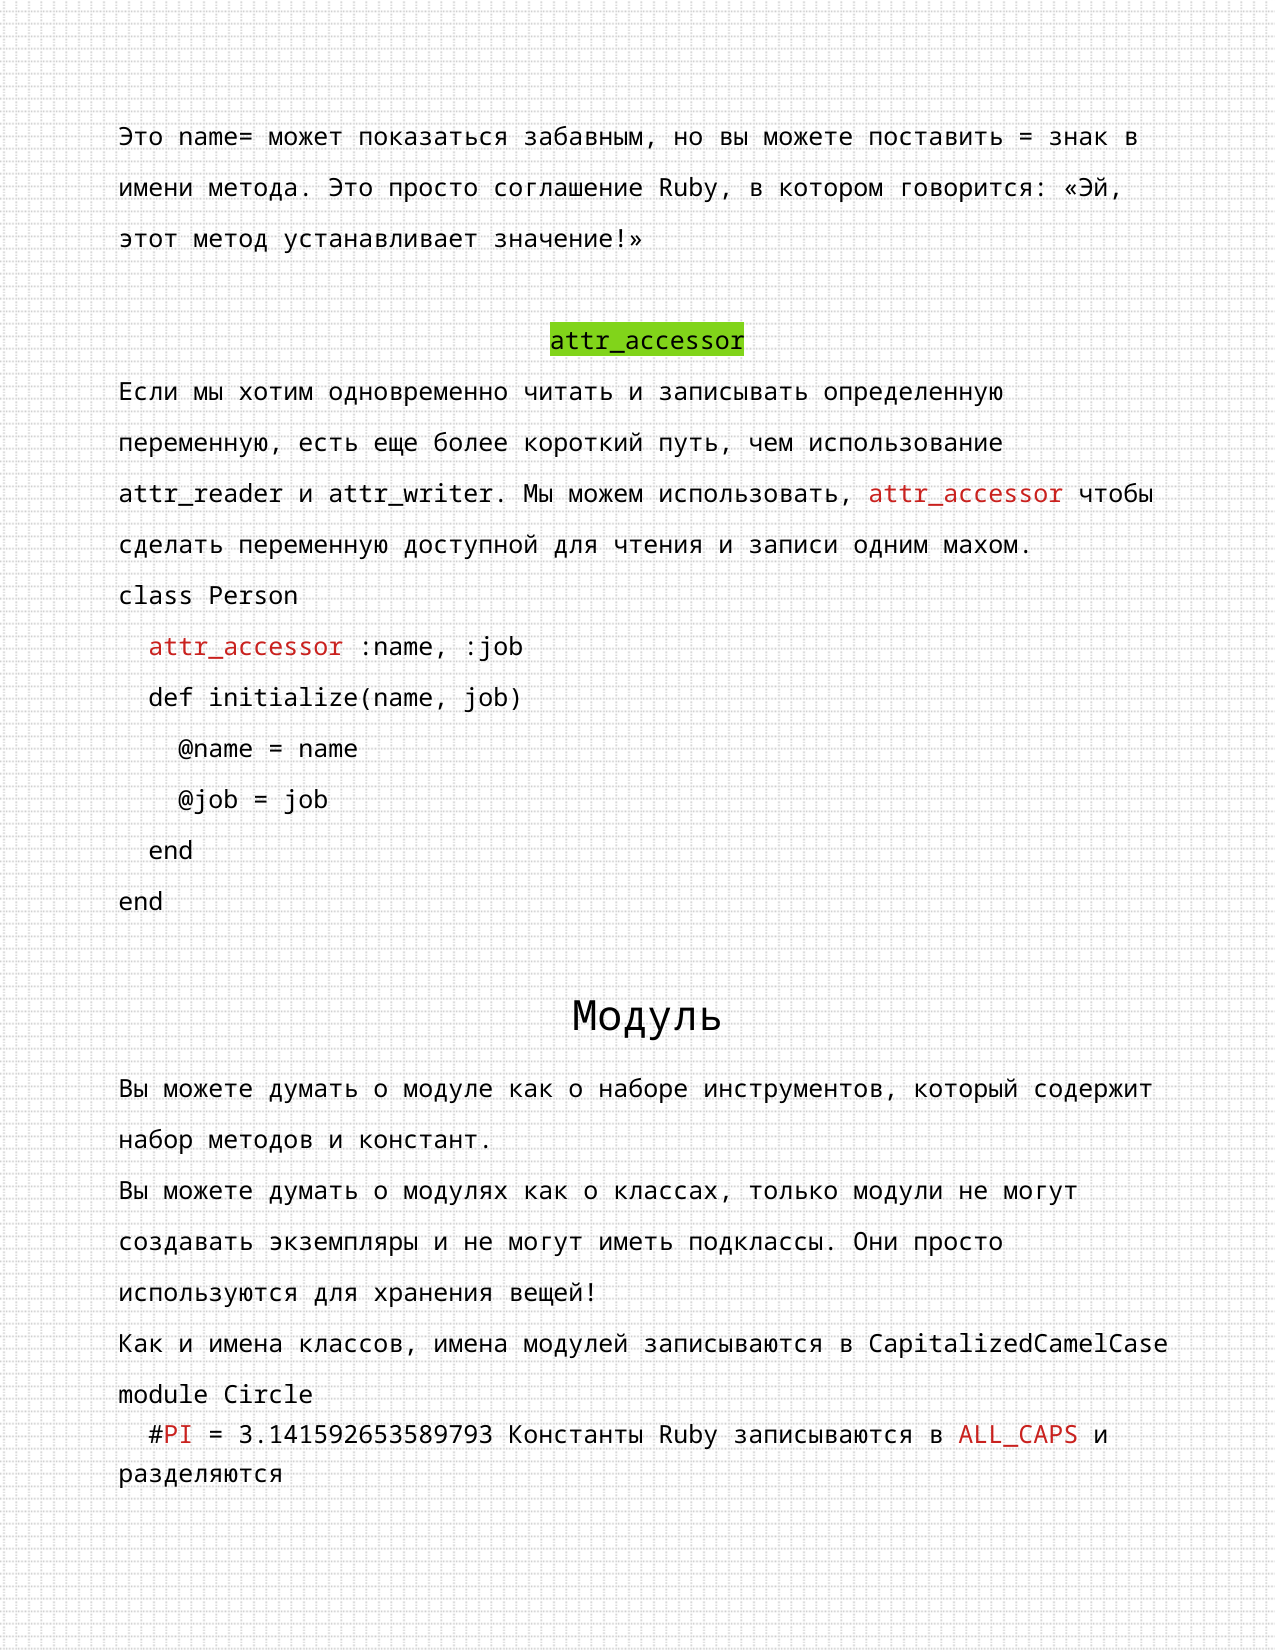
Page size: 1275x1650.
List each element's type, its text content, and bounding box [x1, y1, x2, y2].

text @job = job [118, 782, 1176, 816]
text end [118, 884, 1176, 918]
text Как и имена классов, имена модулей записываются в CapitalizedCamelCase [118, 1326, 1176, 1360]
text Если мы хотим одновременно читать и записывать определенную переменную, есть еще более короткий путь, чем использование attr_reader и attr_writer. Мы можем использовать, attr_accessor чтобы сделать переменную доступной для чтения и записи одним махом. [118, 373, 1176, 561]
text def initialize(name, job) [118, 679, 1176, 714]
text Это name= может показаться забавным, но вы можете поставить = знак в имени метода. Это просто соглашение Ruby, в котором говорится: «Эй, этот метод устанавливает значение!» [118, 118, 1176, 254]
text attr_accessor :name, :job [118, 628, 1176, 663]
text Вы можете думать о модулях как о классах, только модули не могут создавать экземпляры и не могут иметь подклассы. Они просто используются для хранения вещей! [118, 1173, 1176, 1309]
text #PI = 3.141592653589793 Константы Ruby записываются в ALL_CAPS и разделяются [118, 1416, 1176, 1489]
text Модуль [118, 986, 1176, 1043]
text class Person [118, 577, 1176, 612]
text module Circle [118, 1377, 1176, 1411]
text end [118, 833, 1176, 867]
text attr_accessor [118, 322, 1176, 356]
text Вы можете думать о модуле как о наборе инструментов, который содержит набор методов и констант. [118, 1071, 1176, 1156]
text @name = name [118, 731, 1176, 765]
picture [0, 0, 1275, 1650]
